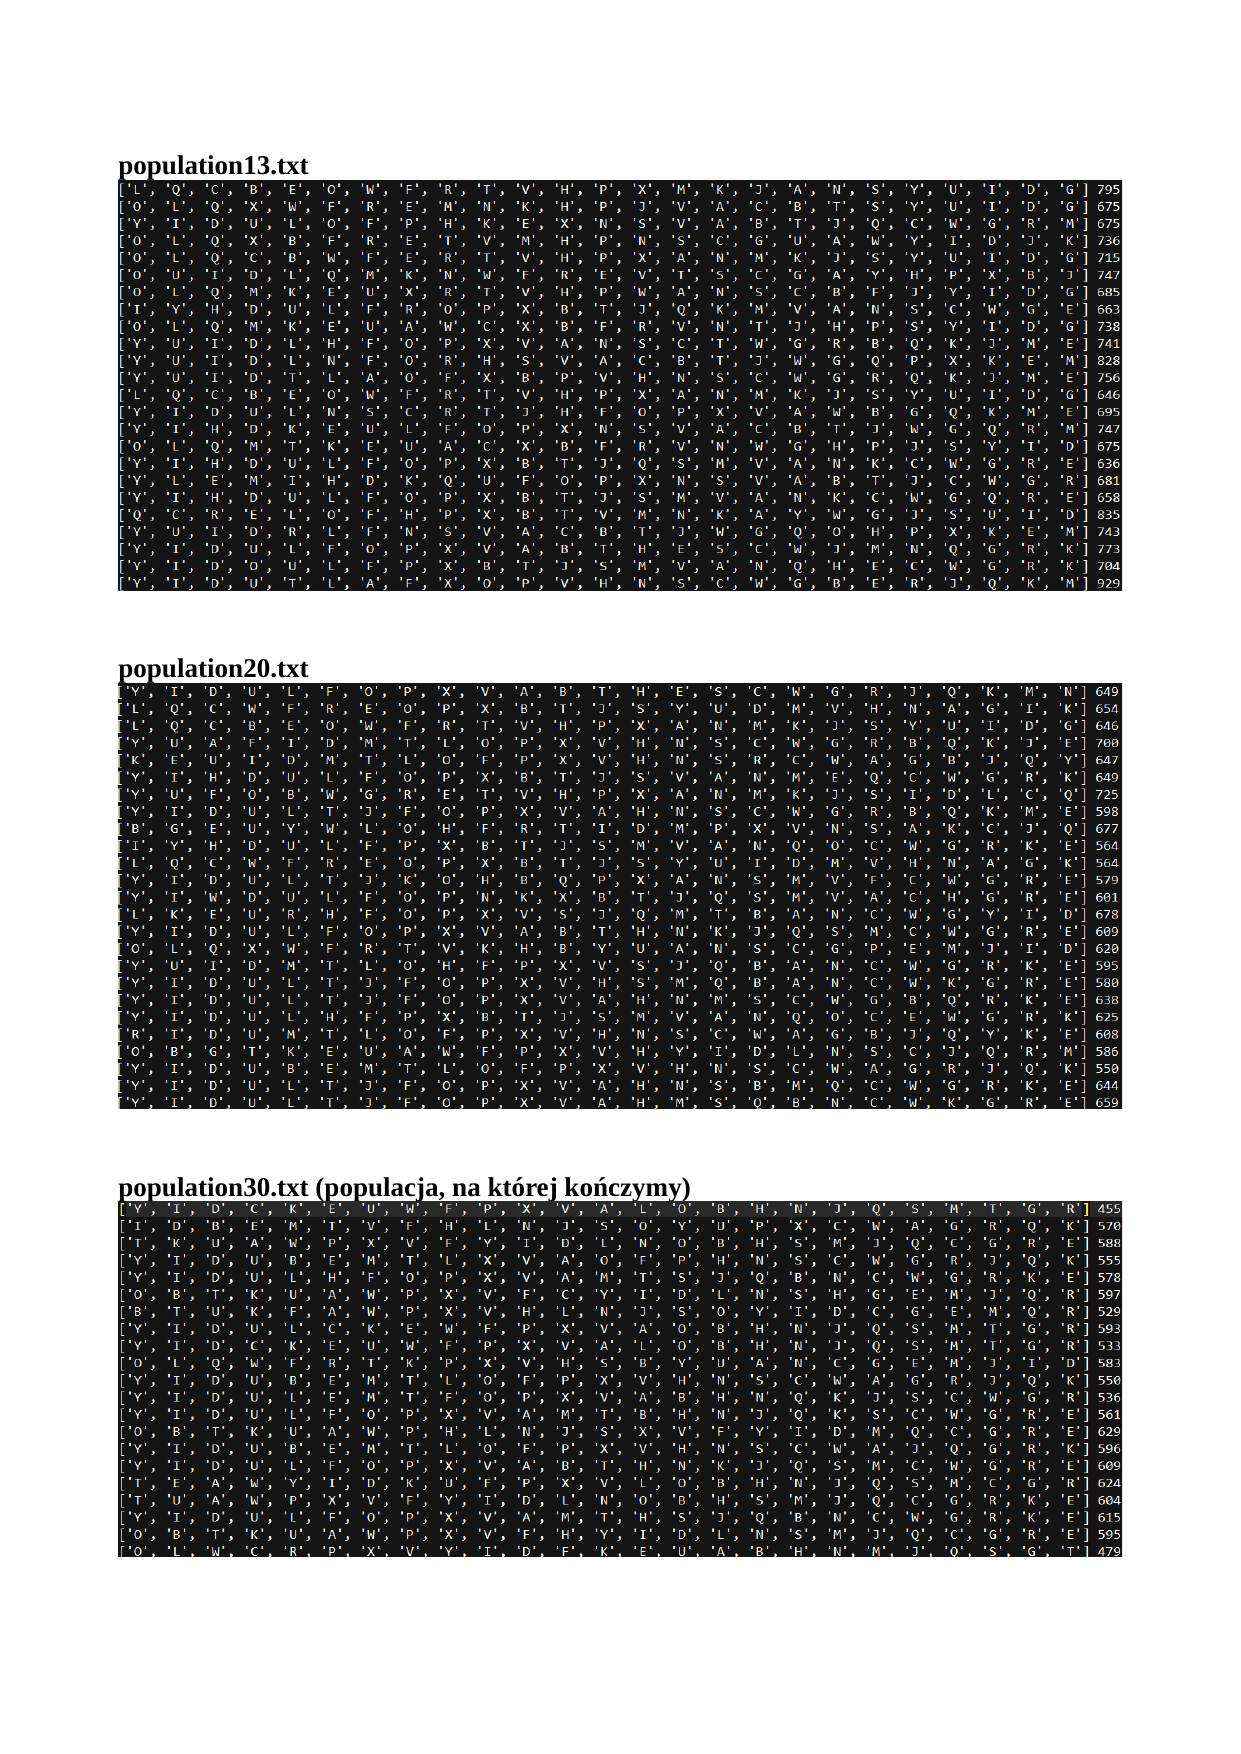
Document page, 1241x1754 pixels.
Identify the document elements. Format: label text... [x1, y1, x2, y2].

picture [118, 1201, 1123, 1557]
picture [118, 180, 1123, 591]
text population20.txt [118, 653, 1122, 683]
text population13.txt [118, 149, 1122, 180]
picture [118, 683, 1123, 1109]
text population30.txt (populacja, na której kończymy) [118, 1171, 1122, 1201]
